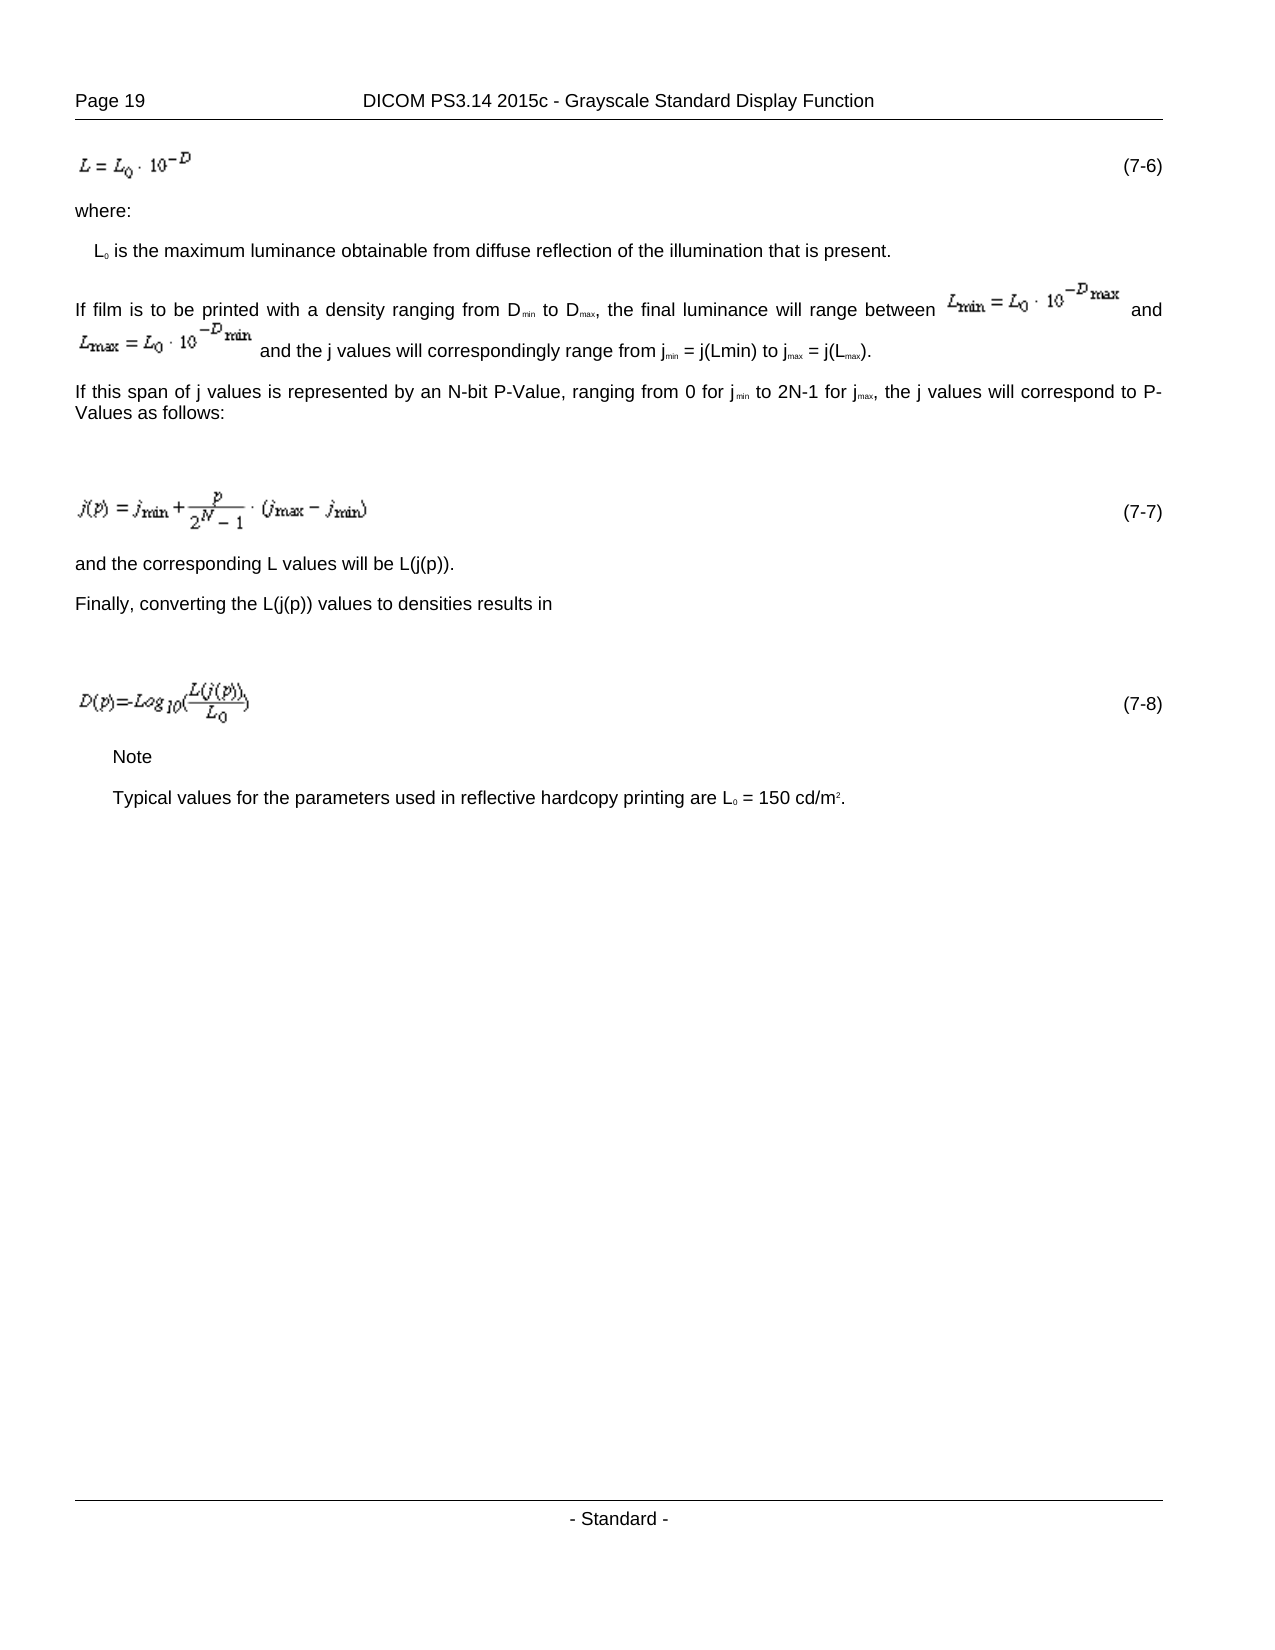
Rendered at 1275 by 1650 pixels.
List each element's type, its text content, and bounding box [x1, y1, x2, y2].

table_header [197, 150, 1094, 181]
text Typical values for the parameters used in reflective hardcopy printing are L0 = 150 cd/m2. [112, 787, 1125, 808]
text and the corresponding L values will be L(j(p)). [75, 552, 1162, 574]
picture [943, 280, 1124, 317]
text If this span of j values is represented by an N-bit P-Value, ranging from 0 for jmin to 2N-1 for jmax, the j values will correspond to P-Values as follows: [75, 381, 1162, 424]
picture [75, 490, 371, 534]
picture [75, 320, 255, 358]
table_header (7-8) [1095, 681, 1162, 727]
table_header (7-6) [1095, 150, 1162, 181]
text Note [112, 746, 1125, 768]
text where: [75, 200, 1162, 222]
text Finally, converting the L(j(p)) values to densities results in [75, 593, 1162, 614]
table_header [255, 681, 1094, 727]
table_header [371, 490, 1094, 534]
picture [75, 150, 197, 182]
text L0 is the maximum luminance obtainable from diffuse reflection of the illumination that is present. [94, 240, 1162, 262]
text If film is to be printed with a density ranging from Dmin to Dmax, the final luminance will range between and and the j values will correspondingly range from jmin = j(Lmin) to jmax = j(Lmax). [75, 281, 1162, 362]
picture [75, 680, 255, 728]
table_header (7-7) [1095, 490, 1162, 534]
